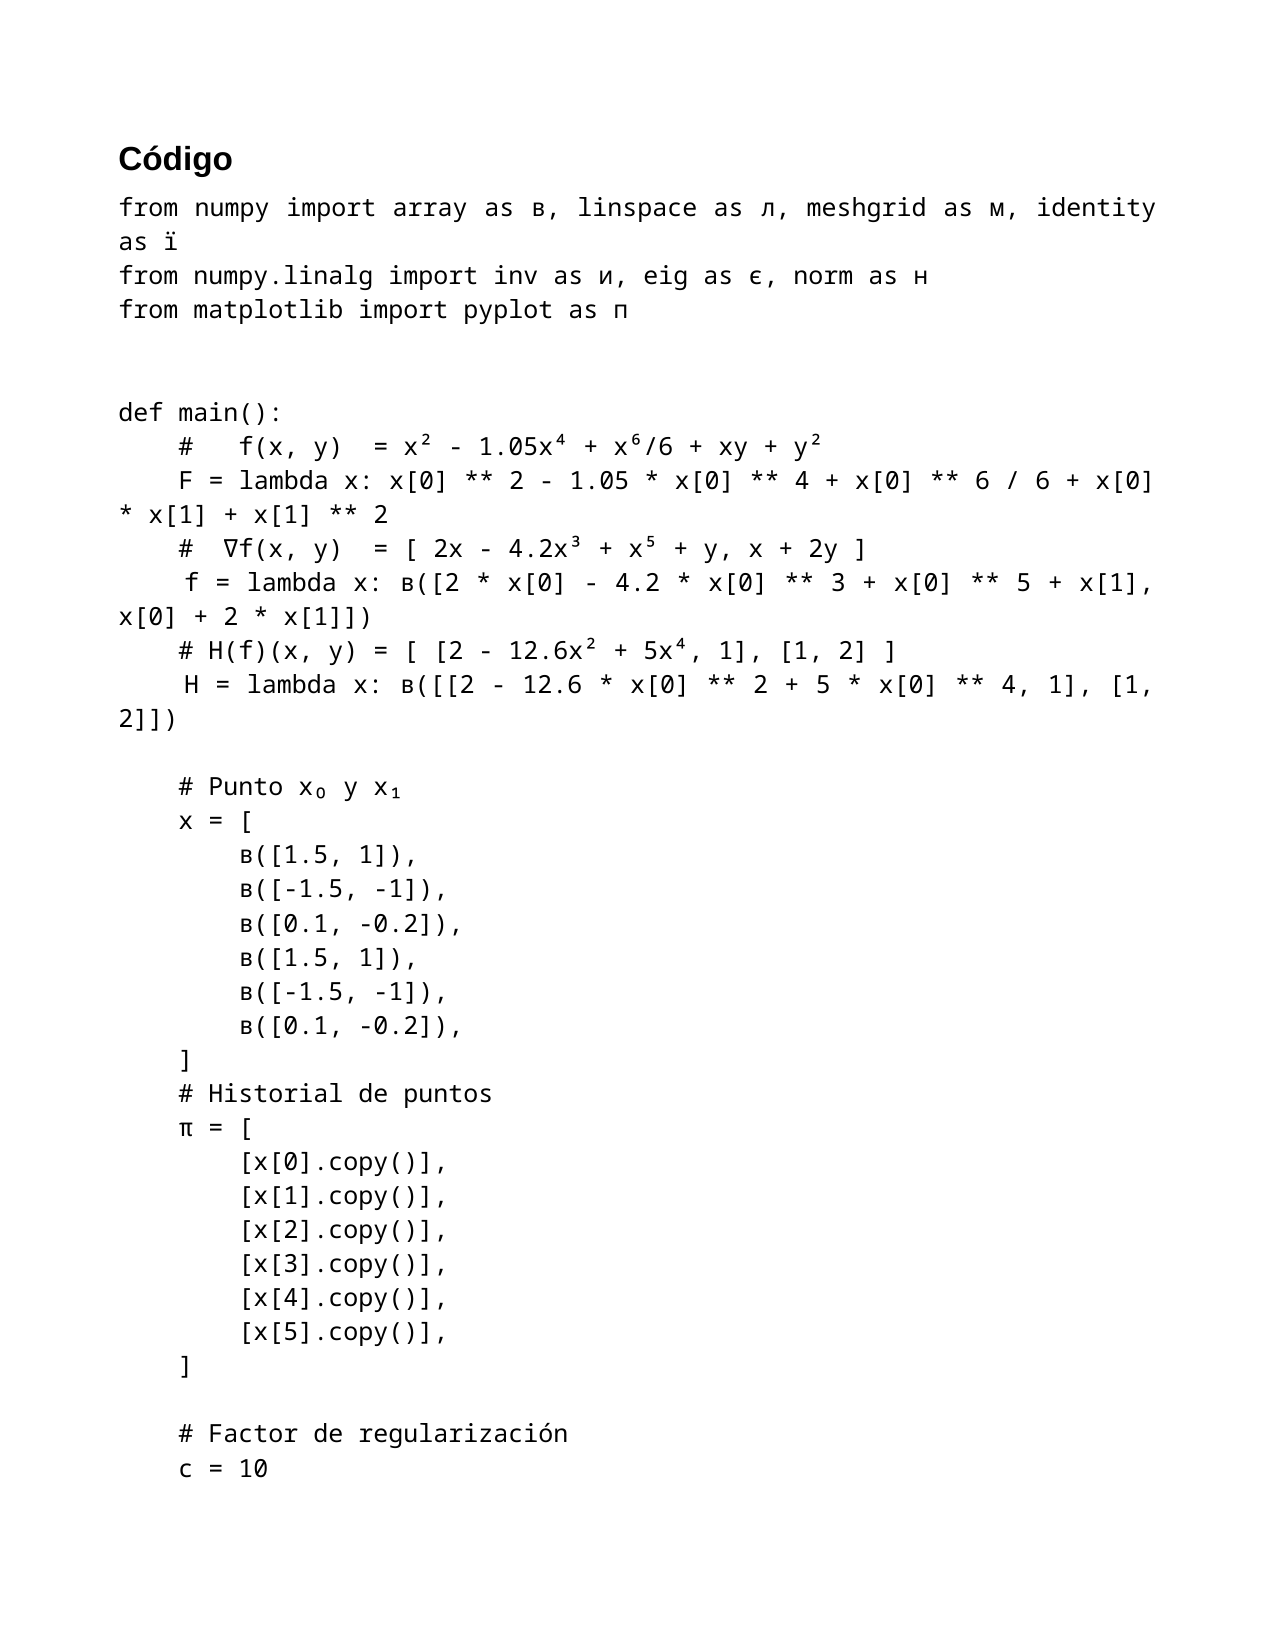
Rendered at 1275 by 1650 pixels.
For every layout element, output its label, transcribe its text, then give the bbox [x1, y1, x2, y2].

text from numpy.linalg import inv as и, eig as є, norm as н [118, 258, 1157, 292]
text в([1.5, 1]), [118, 939, 1157, 973]
text H = lambda x: в([[2 - 12.6 * x[0] ** 2 + 5 * x[0] ** 4, 1], [1, 2]]) [118, 667, 1157, 735]
text в([1.5, 1]), [118, 837, 1157, 871]
text x = [ [118, 803, 1157, 837]
text # Historial de puntos [118, 1076, 1157, 1109]
text # f(x, y) = x² - 1.05x⁴ + x⁶/6 + xy + y² [118, 428, 1157, 462]
text [x[5].copy()], [118, 1314, 1157, 1348]
text в([-1.5, -1]), [118, 871, 1157, 905]
text [x[3].copy()], [118, 1246, 1157, 1280]
text from matplotlib import pyplot as п [118, 292, 1157, 326]
text F = lambda x: x[0] ** 2 - 1.05 * x[0] ** 4 + x[0] ** 6 / 6 + x[0] * x[1] + x[1] ** 2 [118, 462, 1157, 531]
text [x[4].copy()], [118, 1280, 1157, 1314]
text в([0.1, -0.2]), [118, 1007, 1157, 1041]
text [x[1].copy()], [118, 1178, 1157, 1212]
text ] [118, 1041, 1157, 1076]
text # H(f)(x, y) = [ [2 - 12.6x² + 5x⁴, 1], [1, 2] ] [118, 633, 1157, 667]
subtitle Código [118, 139, 1157, 177]
text c = 10 [118, 1450, 1157, 1484]
text # Factor de regularización [118, 1416, 1157, 1450]
text в([-1.5, -1]), [118, 973, 1157, 1007]
text в([0.1, -0.2]), [118, 905, 1157, 939]
text # Punto x₀ y x₁ [118, 769, 1157, 803]
text π = [ [118, 1109, 1157, 1144]
text ] [118, 1348, 1157, 1382]
text [x[0].copy()], [118, 1144, 1157, 1178]
text def main(): [118, 394, 1157, 428]
text f = lambda x: в([2 * x[0] - 4.2 * x[0] ** 3 + x[0] ** 5 + x[1], x[0] + 2 * x[1]]) [118, 564, 1157, 633]
text # ∇f(x, y) = [ 2x - 4.2x³ + x⁵ + y, x + 2y ] [118, 531, 1157, 564]
text [x[2].copy()], [118, 1212, 1157, 1246]
text from numpy import array as в, linspace as л, meshgrid as м, identity as ї [118, 190, 1157, 258]
